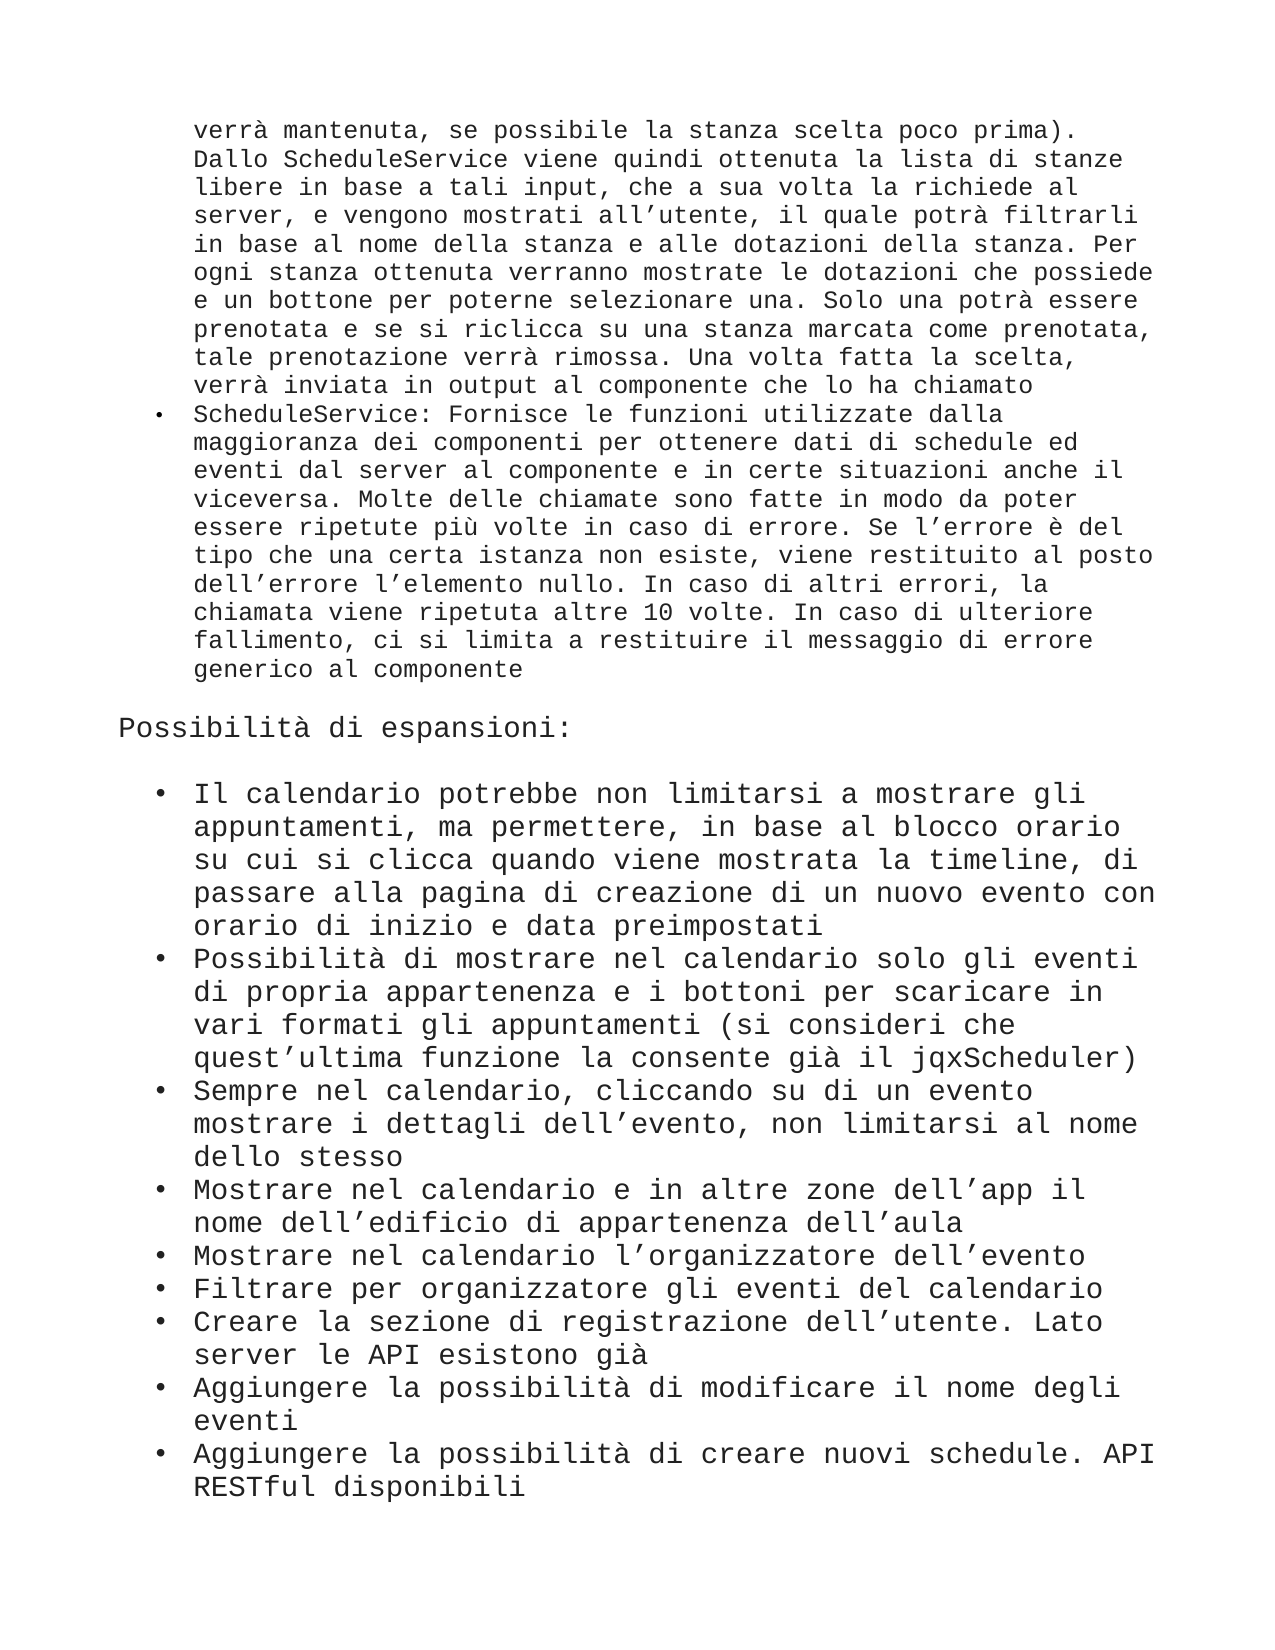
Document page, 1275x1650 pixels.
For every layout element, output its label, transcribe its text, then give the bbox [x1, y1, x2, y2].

list ScheduleService: Fornisce le funzioni utilizzate dalla maggioranza dei componenti per ottenere dati di schedule ed eventi dal server al componente e in certe situazioni anche il viceversa. Molte delle chiamate sono fatte in modo da poter essere ripetute più volte in caso di errore. Se l’errore è del tipo che una certa istanza non esiste, viene restituito al posto dell’errore l’elemento nullo. In caso di altri errori, la chiamata viene ripetuta altre 10 volte. In caso di ulteriore fallimento, ci si limita a restituire il messaggio di errore generico al componente [156, 401, 1157, 685]
list Filtrare per organizzatore gli eventi del calendario [156, 1274, 1157, 1307]
list Il calendario potrebbe non limitarsi a mostrare gli appuntamenti, ma permettere, in base al blocco orario su cui si clicca quando viene mostrata la timeline, di passare alla pagina di creazione di un nuovo evento con orario di inizio e data preimpostati [156, 779, 1157, 944]
list verrà mantenuta, se possibile la stanza scelta poco prima). Dallo ScheduleService viene quindi ottenuta la lista di stanze libere in base a tali input, che a sua volta la richiede al server, e vengono mostrati all’utente, il quale potrà filtrarli in base al nome della stanza e alle dotazioni della stanza. Per ogni stanza ottenuta verranno mostrate le dotazioni che possiede e un bottone per poterne selezionare una. Solo una potrà essere prenotata e se si riclicca su una stanza marcata come prenotata, tale prenotazione verrà rimossa. Una volta fatta la scelta, verrà inviata in output al componente che lo ha chiamato [156, 118, 1157, 401]
list Aggiungere la possibilità di modificare il nome degli eventi [156, 1373, 1157, 1439]
list Mostrare nel calendario l’organizzatore dell’evento [156, 1241, 1157, 1274]
list Mostrare nel calendario e in altre zone dell’app il nome dell’edificio di appartenenza dell’aula [156, 1175, 1157, 1241]
list Aggiungere la possibilità di creare nuovi schedule. API RESTful disponibili [156, 1439, 1157, 1506]
list Possibilità di mostrare nel calendario solo gli eventi di propria appartenenza e i bottoni per scaricare in vari formati gli appuntamenti (si consideri che quest’ultima funzione la consente già il jqxScheduler) [156, 944, 1157, 1076]
list Sempre nel calendario, cliccando su di un evento mostrare i dettagli dell’evento, non limitarsi al nome dello stesso [156, 1076, 1157, 1175]
list Creare la sezione di registrazione dell’utente. Lato server le API esistono già [156, 1307, 1157, 1373]
text Possibilità di espansioni: [118, 713, 1157, 746]
